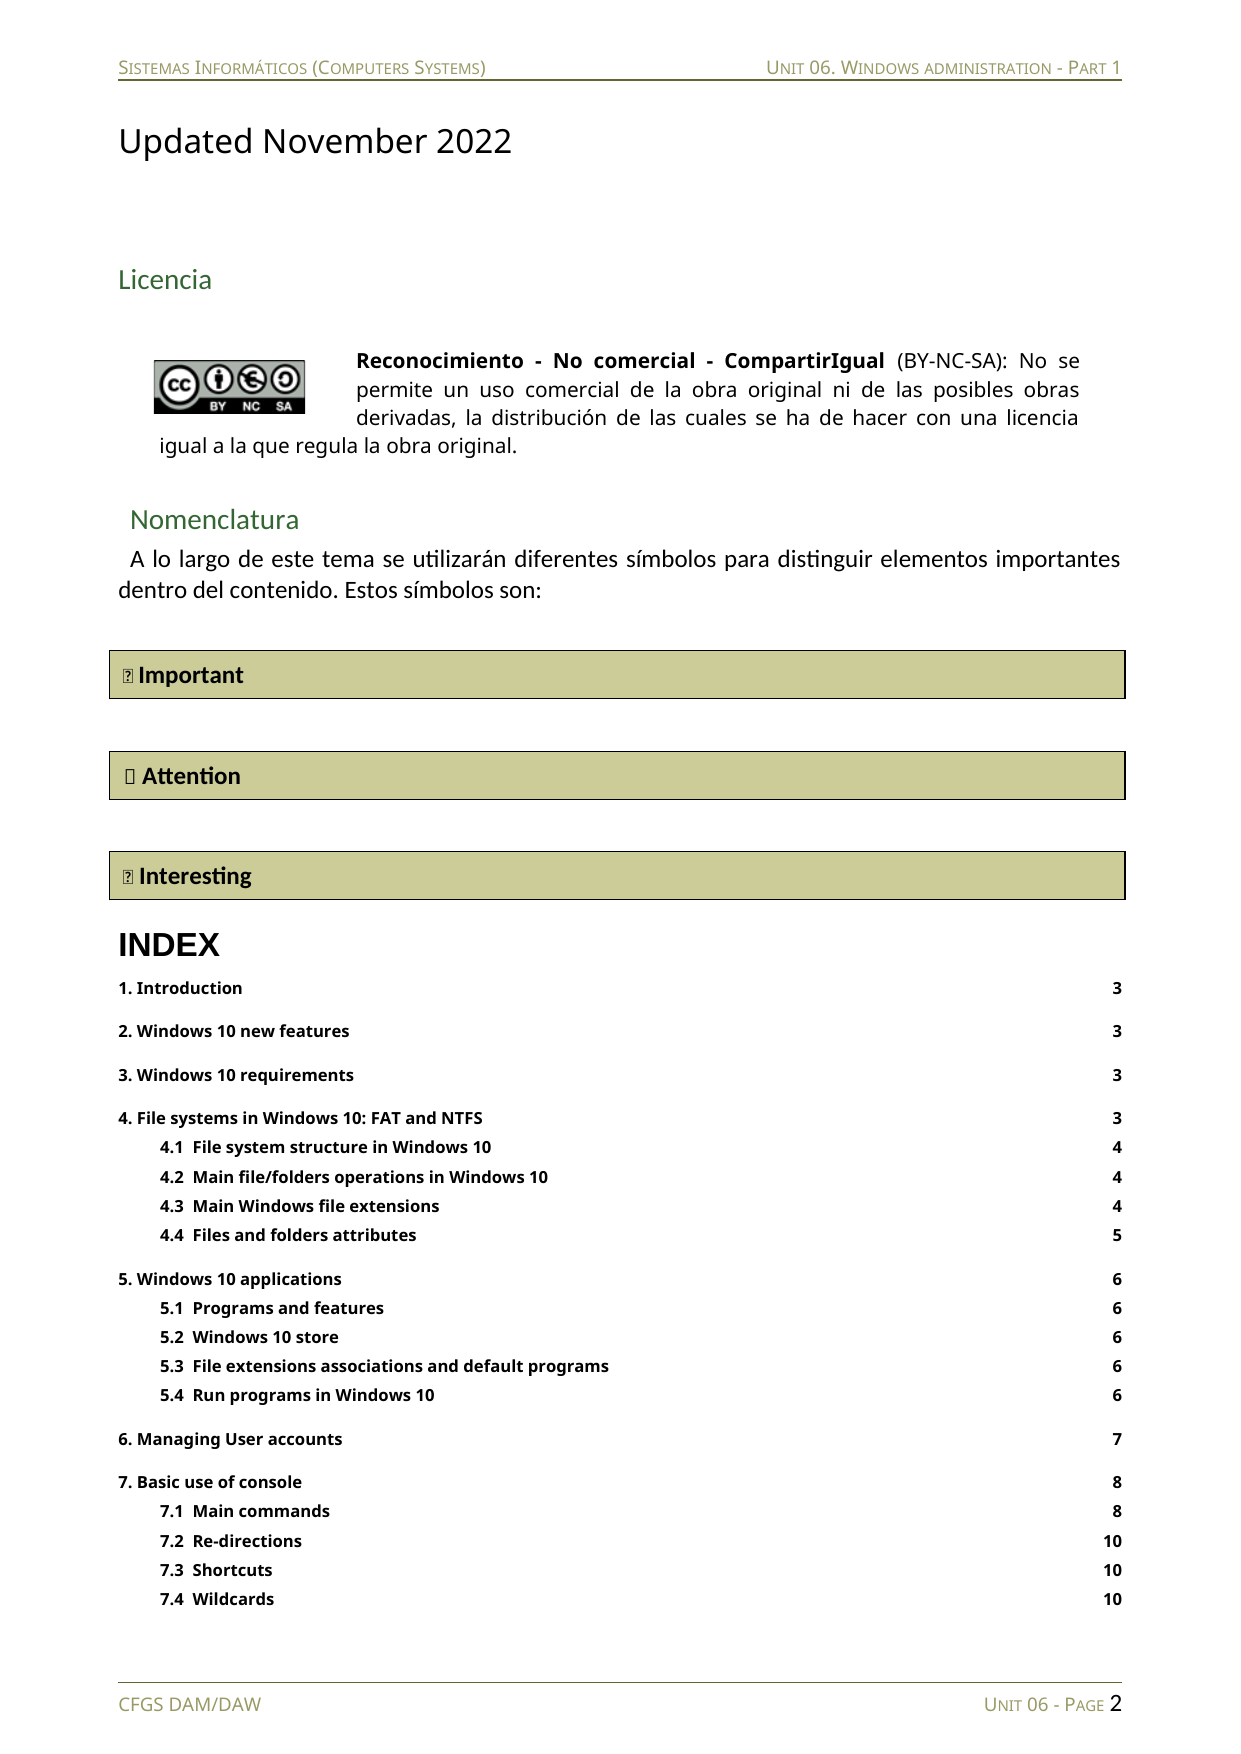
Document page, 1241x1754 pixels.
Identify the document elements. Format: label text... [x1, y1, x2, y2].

text 💬 Interesting [110, 852, 1124, 899]
text 2. Windows 10 new features 3 [118, 1020, 1122, 1043]
picture [153, 360, 306, 414]
text Nomenclatura [118, 501, 1122, 537]
text 4.1 File system structure in Windows 10 4 [156, 1136, 1122, 1159]
text A lo largo de este tema se utilizarán diferentes símbolos para distinguir elementos importantes dentro del contenido. Estos símbolos son: [118, 543, 1122, 604]
text Reconocimiento - No comercial - CompartirIgual (BY-NC-SA): No se permite un uso comercial de la obra original ni de las posibles obras derivadas, la distribución de las cuales se ha de hacer con una licencia igual a la que regula la obra original. [159, 346, 1080, 460]
text 7.4 Wildcards 10 [156, 1588, 1122, 1610]
text 4.2 Main file/folders operations in Windows 10 4 [156, 1165, 1122, 1188]
text 5. Windows 10 applications 6 [118, 1267, 1122, 1290]
text 3. Windows 10 requirements 3 [118, 1063, 1122, 1086]
text ❕ Attention [110, 752, 1124, 799]
text Licencia [118, 261, 1122, 297]
text 6. Managing User accounts 7 [118, 1427, 1122, 1450]
text INDEX [118, 925, 1122, 964]
text 📖 Important [110, 651, 1124, 698]
text Updated November 2022 [118, 118, 1122, 163]
text 1. Introduction 3 [118, 976, 1122, 999]
text 5.2 Windows 10 store 6 [156, 1326, 1122, 1348]
text 7.1 Main commands 8 [156, 1500, 1122, 1523]
text 4.4 Files and folders attributes 5 [156, 1224, 1122, 1246]
text 4. File systems in Windows 10: FAT and NTFS 3 [118, 1107, 1122, 1130]
text 5.3 File extensions associations and default programs 6 [156, 1355, 1122, 1377]
text 5.4 Run programs in Windows 10 6 [156, 1384, 1122, 1407]
text 5.1 Programs and features 6 [156, 1296, 1122, 1319]
text 7. Basic use of console 8 [118, 1471, 1122, 1494]
text 4.3 Main Windows file extensions 4 [156, 1194, 1122, 1217]
text 7.2 Re-directions 10 [156, 1529, 1122, 1552]
text 7.3 Shortcuts 10 [156, 1558, 1122, 1581]
